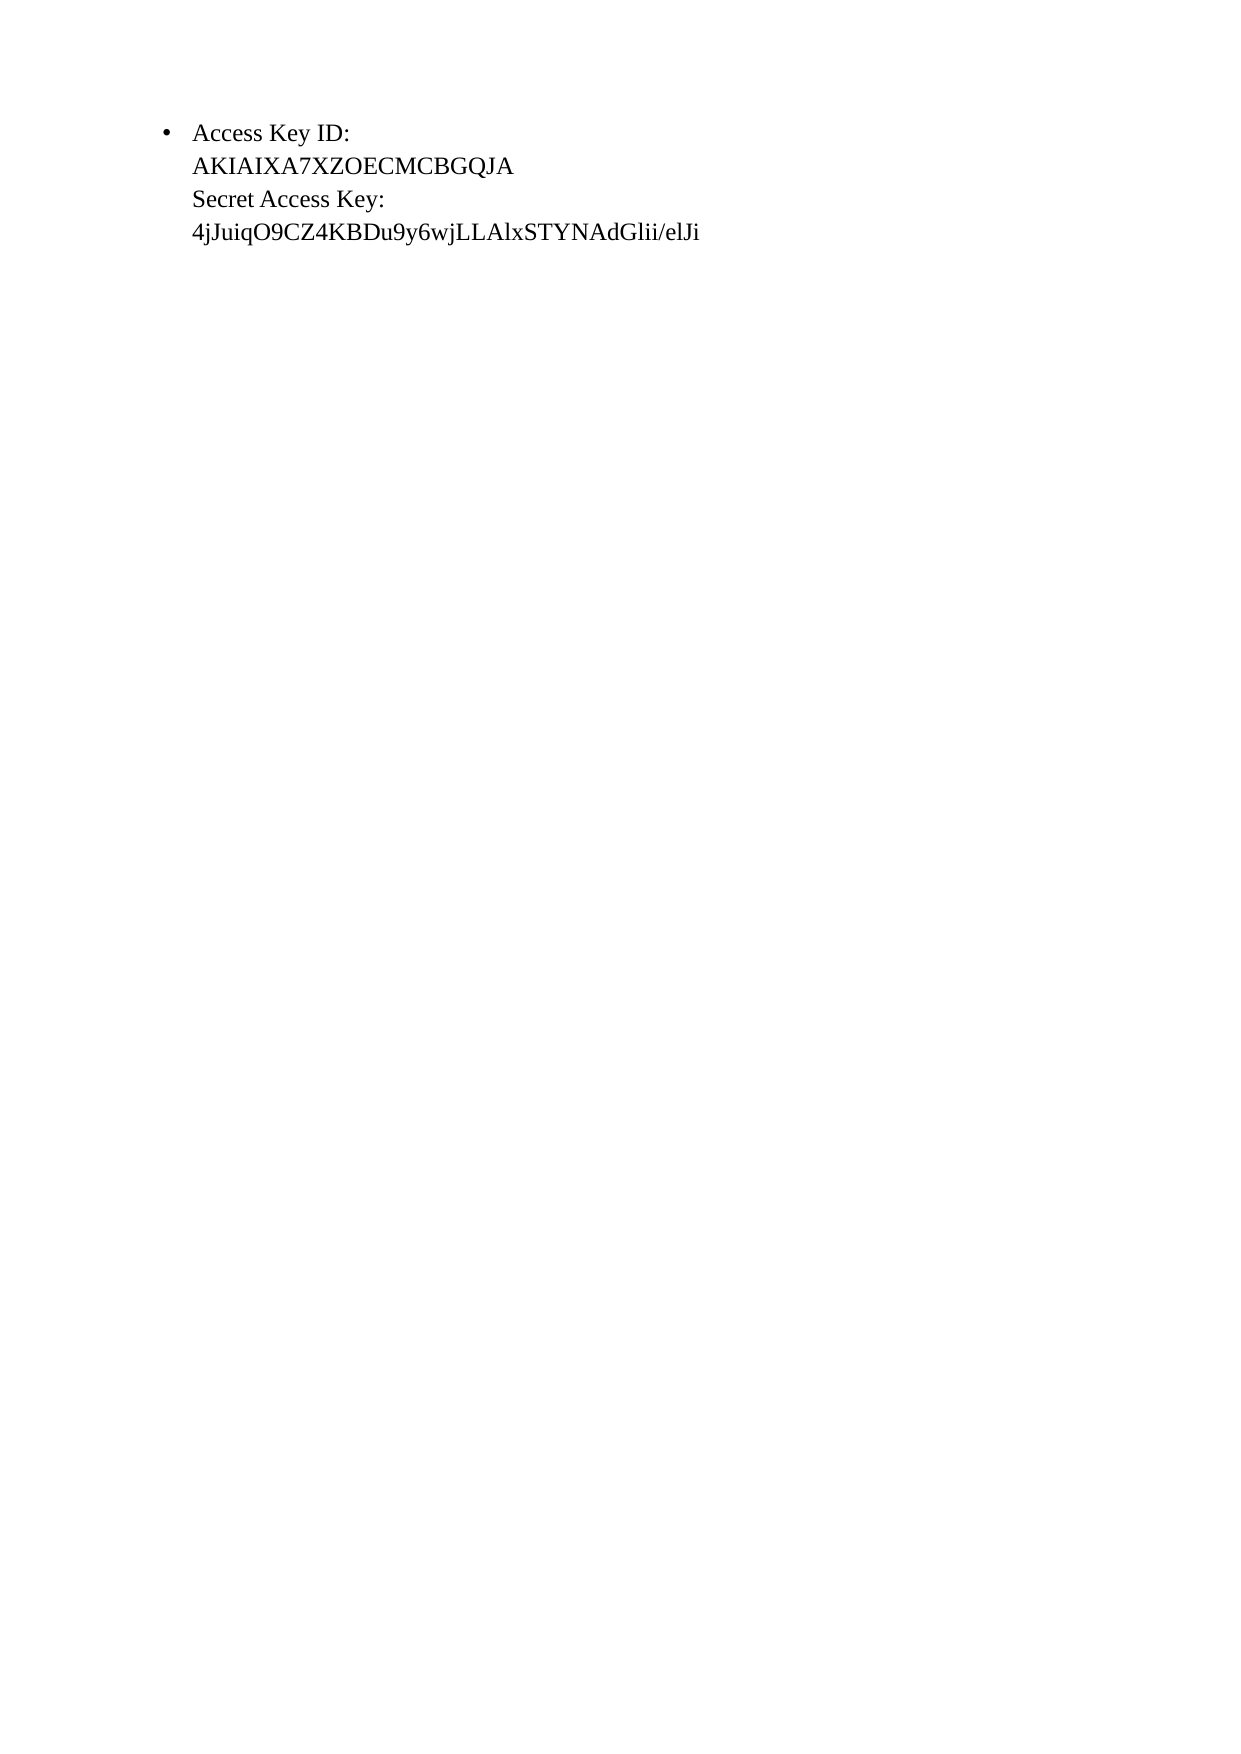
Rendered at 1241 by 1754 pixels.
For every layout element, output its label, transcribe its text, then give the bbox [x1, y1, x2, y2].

list Secret Access Key: [162, 184, 1122, 213]
list AKIAIXA7XZOECMCBGQJA [162, 151, 1122, 180]
list Access Key ID: [162, 118, 1122, 147]
list 4jJuiqO9CZ4KBDu9y6wjLLAlxSTYNAdGlii/elJi [162, 217, 1122, 246]
